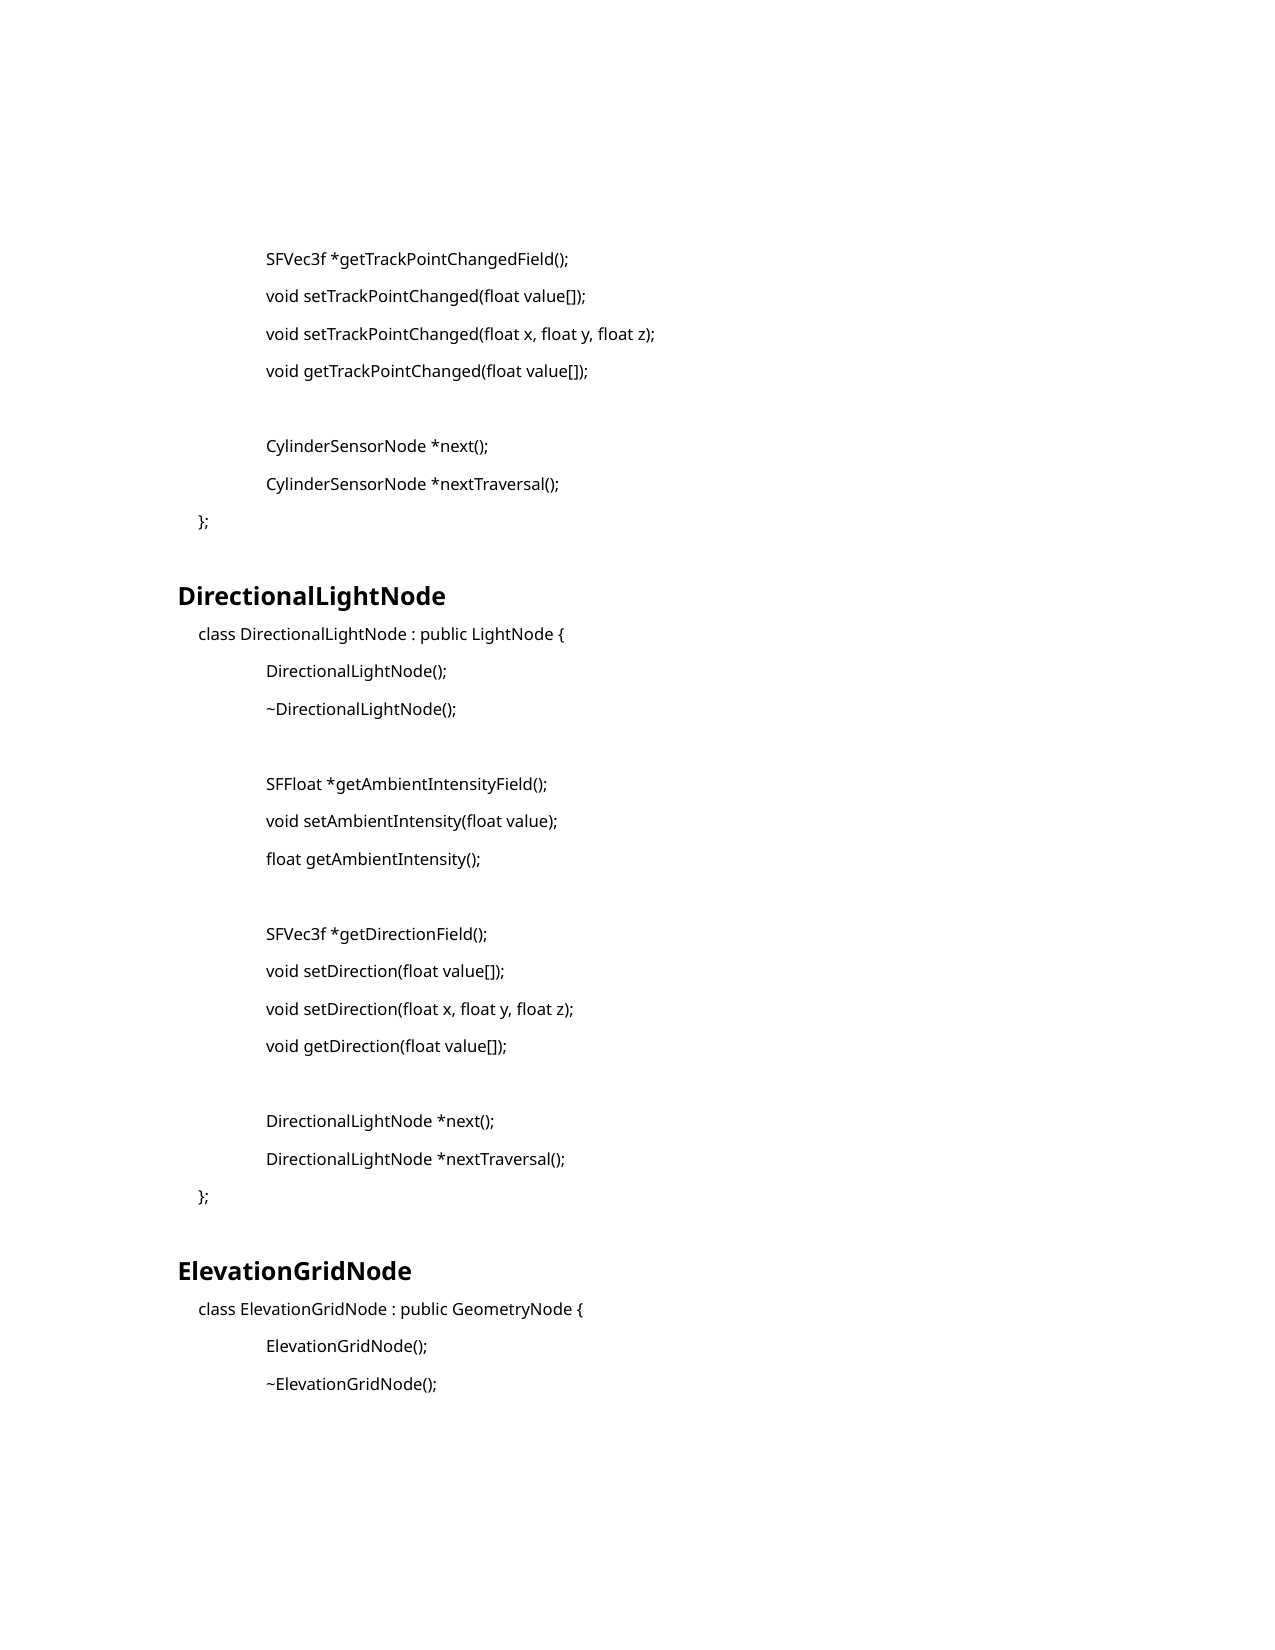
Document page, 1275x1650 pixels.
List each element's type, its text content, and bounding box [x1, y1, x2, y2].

text void setTrackPointChanged(float x, float y, float z); [198, 315, 1098, 352]
text class ElevationGridNode : public GeometryNode { [198, 1290, 1098, 1327]
text ~ElevationGridNode(); [198, 1365, 1098, 1402]
subtitle DirectionalLightNode [177, 577, 1098, 615]
text CylinderSensorNode *nextTraversal(); [198, 465, 1098, 502]
text }; [198, 1177, 1098, 1215]
text void setDirection(float value[]); [198, 952, 1098, 990]
text void getTrackPointChanged(float value[]); [198, 352, 1098, 390]
text void setTrackPointChanged(float value[]); [198, 277, 1098, 315]
text SFFloat *getAmbientIntensityField(); [198, 765, 1098, 802]
text class DirectionalLightNode : public LightNode { [198, 615, 1098, 652]
text float getAmbientIntensity(); [198, 840, 1098, 877]
text SFVec3f *getDirectionField(); [198, 915, 1098, 952]
text ElevationGridNode(); [198, 1327, 1098, 1365]
text void getDirection(float value[]); [198, 1027, 1098, 1065]
text SFVec3f *getTrackPointChangedField(); [198, 240, 1098, 277]
text DirectionalLightNode(); [198, 652, 1098, 690]
subtitle ElevationGridNode [177, 1252, 1098, 1290]
text void setAmbientIntensity(float value); [198, 802, 1098, 840]
text CylinderSensorNode *next(); [198, 427, 1098, 465]
text }; [198, 502, 1098, 540]
text ~DirectionalLightNode(); [198, 690, 1098, 727]
text DirectionalLightNode *nextTraversal(); [198, 1140, 1098, 1177]
text void setDirection(float x, float y, float z); [198, 990, 1098, 1027]
text DirectionalLightNode *next(); [198, 1102, 1098, 1140]
